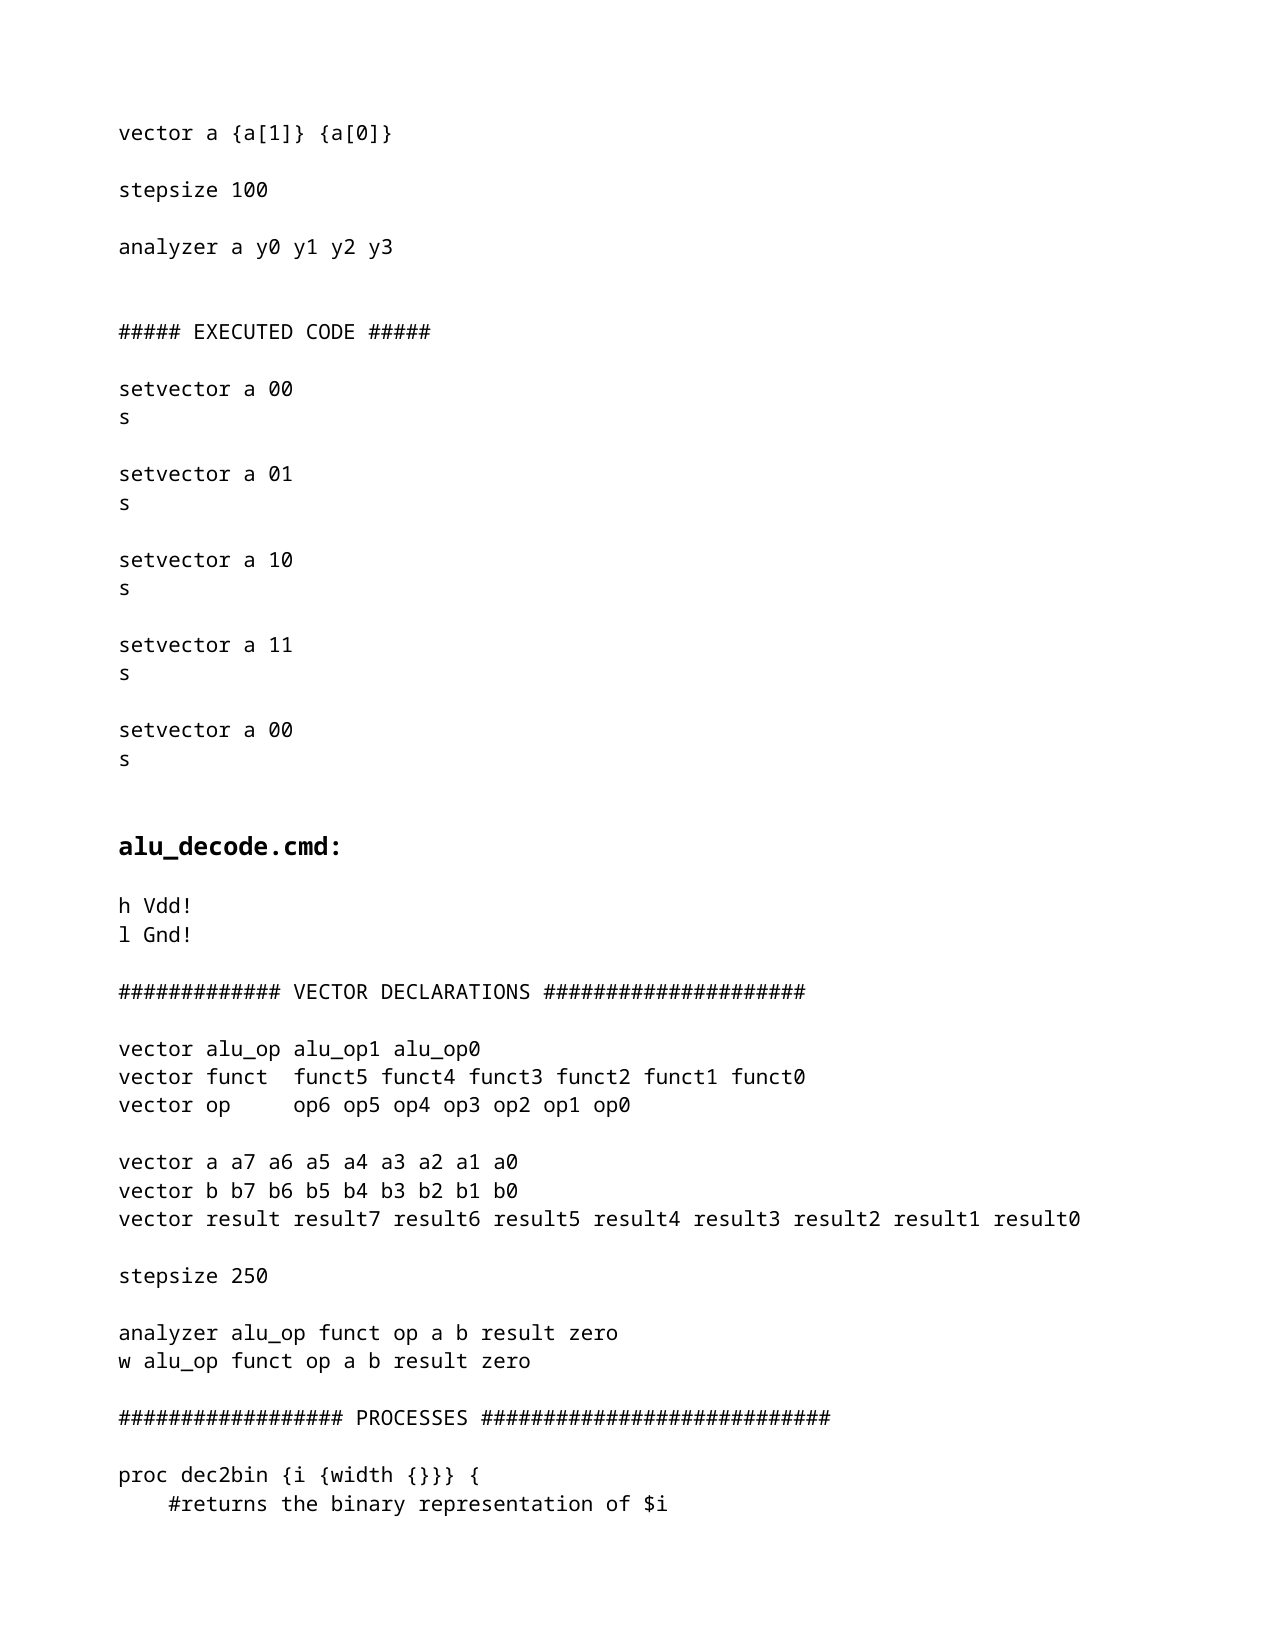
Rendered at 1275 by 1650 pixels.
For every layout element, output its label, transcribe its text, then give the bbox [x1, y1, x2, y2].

text s [118, 658, 1157, 687]
text s [118, 402, 1157, 431]
text #returns the binary representation of $i [118, 1489, 1157, 1517]
text ############# VECTOR DECLARATIONS ##################### [118, 977, 1157, 1005]
text vector b b7 b6 b5 b4 b3 b2 b1 b0 [118, 1176, 1157, 1204]
text setvector a 11 [118, 630, 1157, 658]
text ################## PROCESSES ############################ [118, 1403, 1157, 1432]
text setvector a 01 [118, 459, 1157, 488]
text s [118, 573, 1157, 602]
text vector op op6 op5 op4 op3 op2 op1 op0 [118, 1091, 1157, 1119]
text analyzer alu_op funct op a b result zero [118, 1318, 1157, 1347]
text alu_decode.cmd: [118, 829, 1157, 863]
text ##### EXECUTED CODE ##### [118, 317, 1157, 346]
text s [118, 488, 1157, 516]
text setvector a 10 [118, 545, 1157, 573]
text proc dec2bin {i {width {}}} { [118, 1460, 1157, 1489]
text s [118, 744, 1157, 772]
text setvector a 00 [118, 374, 1157, 402]
text vector funct funct5 funct4 funct3 funct2 funct1 funct0 [118, 1062, 1157, 1091]
text analyzer a y0 y1 y2 y3 [118, 232, 1157, 260]
text vector a a7 a6 a5 a4 a3 a2 a1 a0 [118, 1147, 1157, 1176]
text h Vdd! [118, 892, 1157, 920]
text setvector a 00 [118, 715, 1157, 744]
text vector result result7 result6 result5 result4 result3 result2 result1 result0 [118, 1204, 1157, 1233]
text stepsize 100 [118, 175, 1157, 203]
text stepsize 250 [118, 1261, 1157, 1290]
text w alu_op funct op a b result zero [118, 1347, 1157, 1375]
text vector alu_op alu_op1 alu_op0 [118, 1034, 1157, 1062]
text l Gnd! [118, 920, 1157, 948]
text vector a {a[1]} {a[0]} [118, 118, 1157, 147]
